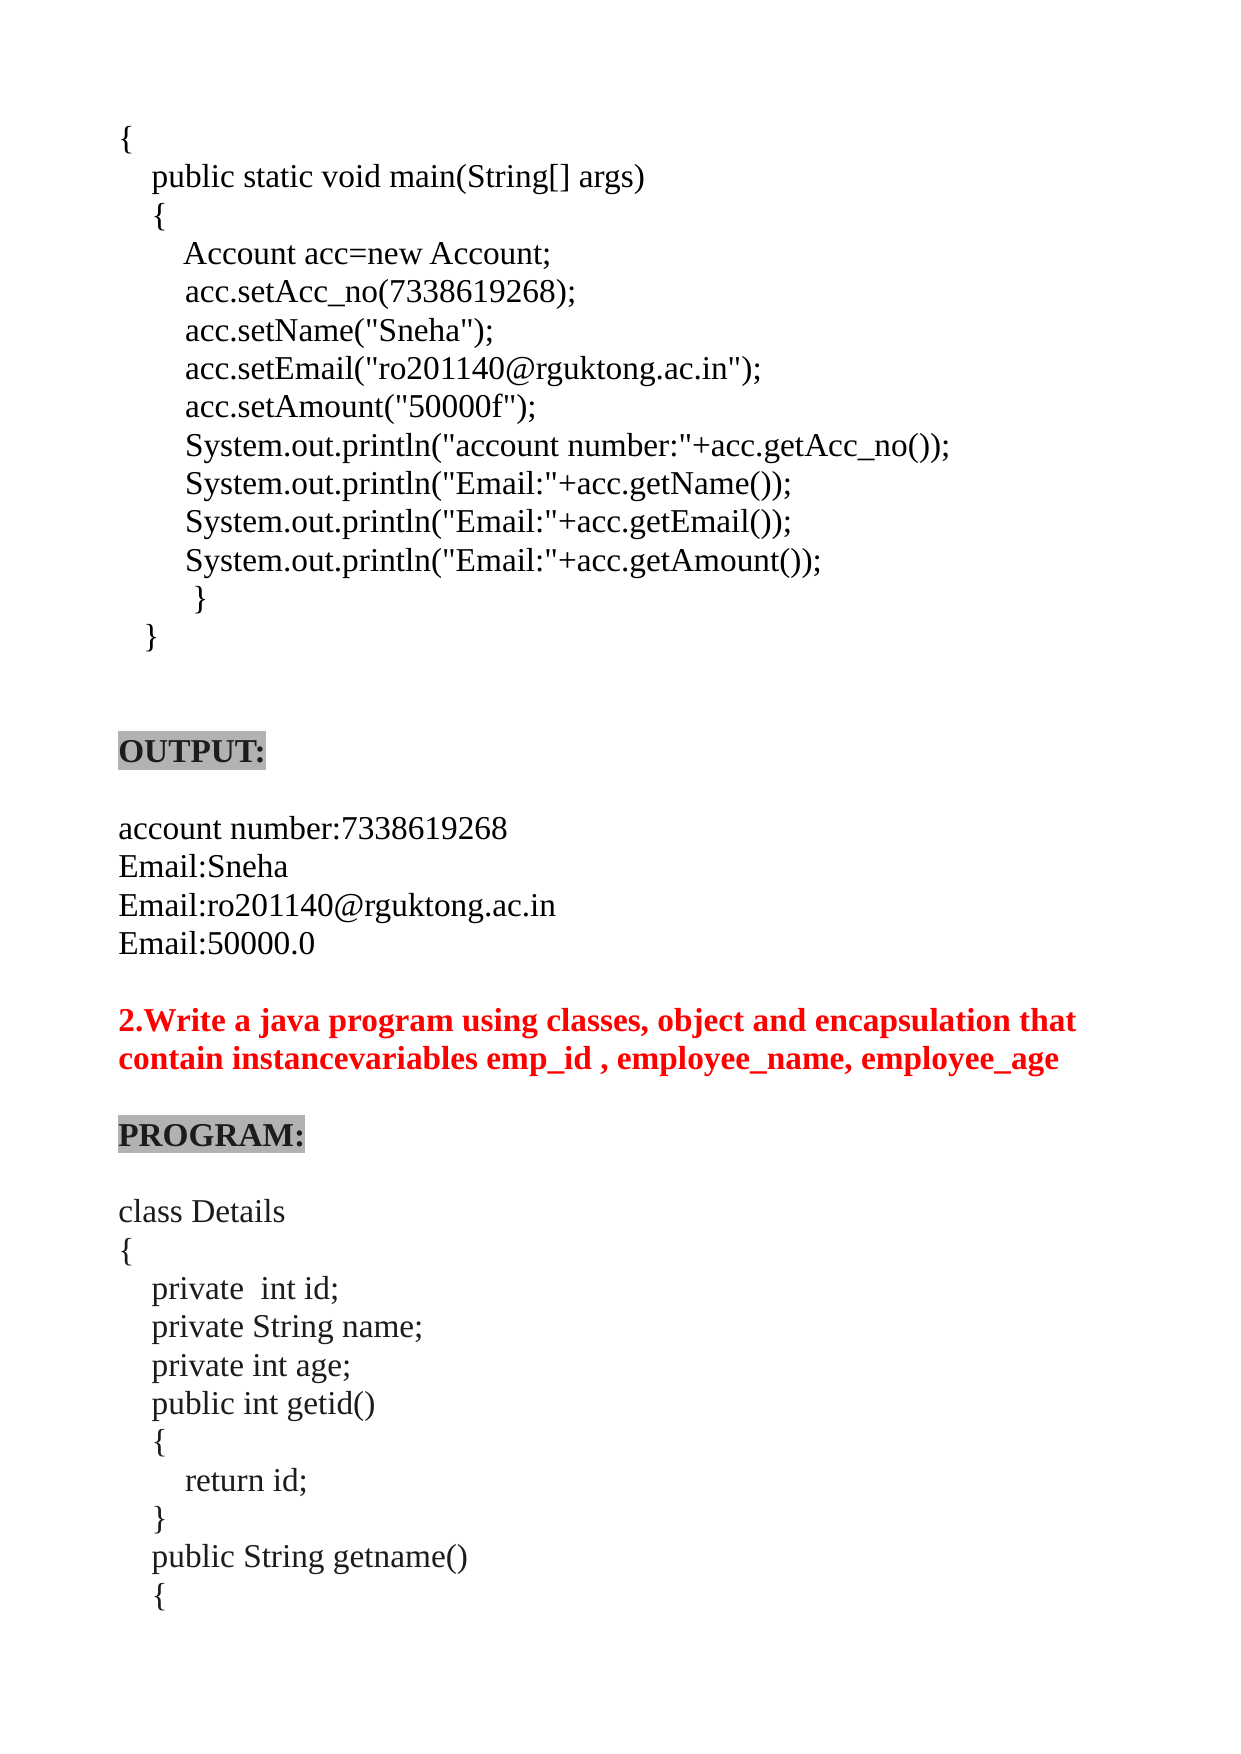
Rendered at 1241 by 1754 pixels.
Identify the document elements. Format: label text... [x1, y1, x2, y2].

text public static void main(String[] args) [118, 156, 1122, 195]
text return id; [118, 1460, 1122, 1498]
text { [118, 1421, 1122, 1460]
text System.out.println("Email:"+acc.getAmount()); [118, 540, 1122, 578]
text } [118, 616, 1122, 655]
text Email:ro201140@rguktong.ac.in [118, 885, 1122, 923]
text acc.setEmail("ro201140@rguktong.ac.in"); [118, 348, 1122, 386]
text acc.setAmount("50000f"); [118, 386, 1122, 425]
text class Details [118, 1191, 1122, 1230]
text OUTPUT: [118, 731, 1122, 770]
text } [118, 1498, 1122, 1536]
text System.out.println("account number:"+acc.getAcc_no()); [118, 425, 1122, 463]
text private int id; [118, 1268, 1122, 1306]
text account number:7338619268 [118, 808, 1122, 846]
text acc.setAcc_no(7338619268); [118, 271, 1122, 310]
text System.out.println("Email:"+acc.getName()); [118, 463, 1122, 501]
text System.out.println("Email:"+acc.getEmail()); [118, 501, 1122, 540]
text { [118, 195, 1122, 233]
text Email:50000.0 [118, 923, 1122, 961]
text public String getname() [118, 1536, 1122, 1575]
text public int getid() [118, 1383, 1122, 1421]
text acc.setName("Sneha"); [118, 310, 1122, 348]
text } [118, 578, 1122, 616]
text { [118, 1230, 1122, 1268]
text { [118, 118, 1122, 156]
text { [118, 1575, 1122, 1613]
text private int age; [118, 1345, 1122, 1383]
text 2.Write a java program using classes, object and encapsulation that contain instancevariables emp_id , employee_name, employee_age [118, 1000, 1122, 1076]
text Account acc=new Account; [118, 233, 1122, 271]
text PROGRAM: [118, 1115, 1122, 1153]
text Email:Sneha [118, 846, 1122, 885]
text private String name; [118, 1306, 1122, 1345]
